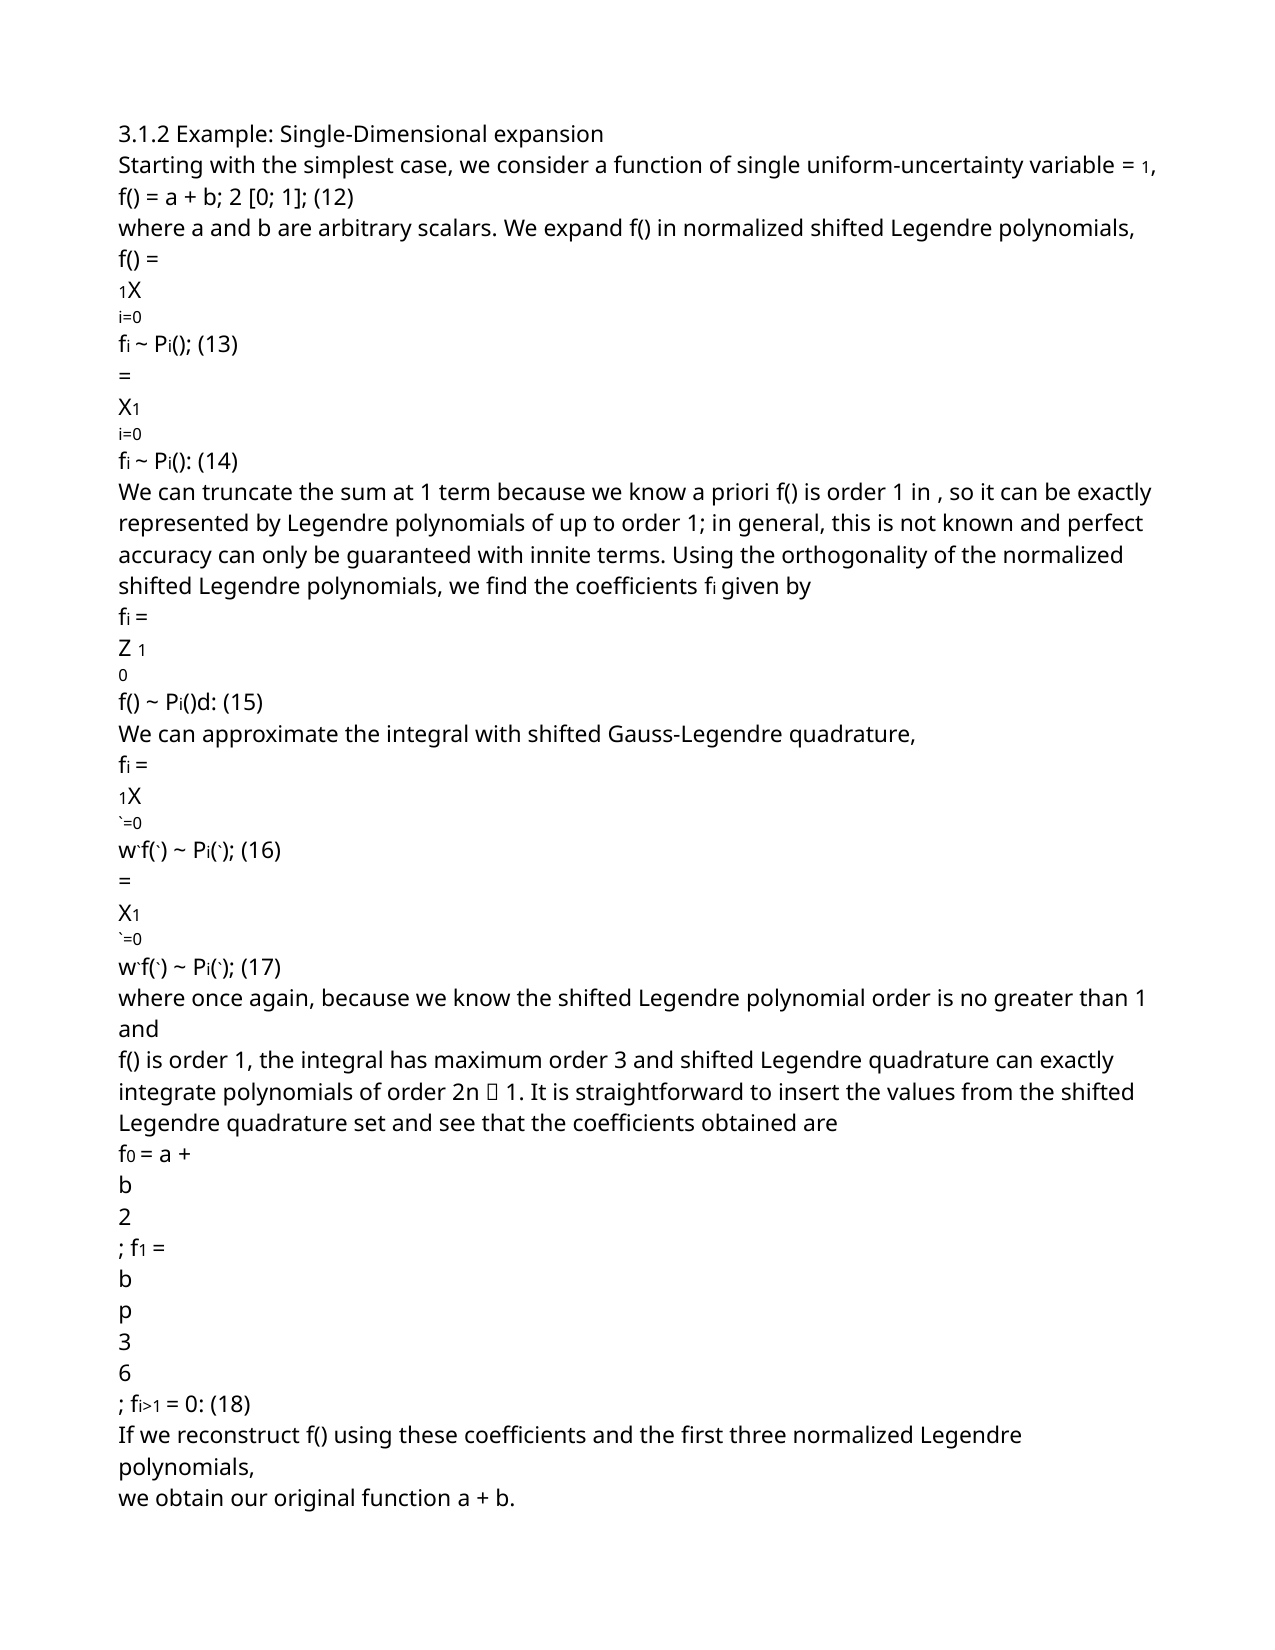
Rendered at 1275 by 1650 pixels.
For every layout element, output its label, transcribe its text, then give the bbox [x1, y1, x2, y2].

text `=0 [118, 811, 1157, 834]
text we obtain our original function a + b. [118, 1482, 1157, 1513]
text We can truncate the sum at 1 term because we know a priori f() is order 1 in , so it can be exactly [118, 476, 1157, 507]
text Starting with the simplest case, we consider a function of single uniform-uncertainty variable = 1, [118, 149, 1157, 181]
text represented by Legendre polynomials of up to order 1; in general, this is not known and perfect [118, 507, 1157, 538]
text 3 [118, 1325, 1157, 1357]
text where once again, because we know the shifted Legendre polynomial order is no greater than 1 and [118, 982, 1157, 1044]
text shifted Legendre polynomials, we find the coefficients fi given by [118, 570, 1157, 601]
text Legendre quadrature set and see that the coefficients obtained are [118, 1107, 1157, 1138]
text 1X [118, 780, 1157, 811]
text f() ~ Pi()d: (15) [118, 686, 1157, 717]
text = [118, 865, 1157, 896]
text 6 [118, 1357, 1157, 1388]
text f() is order 1, the integral has maximum order 3 and shifted Legendre quadrature can exactly [118, 1044, 1157, 1075]
text fi ~ Pi(); (13) [118, 328, 1157, 359]
text w`f(`) ~ Pi(`); (17) [118, 950, 1157, 982]
text = [118, 359, 1157, 391]
text ; fi>1 = 0: (18) [118, 1388, 1157, 1419]
text 1X [118, 274, 1157, 306]
text `=0 [118, 928, 1157, 950]
text fi = [118, 601, 1157, 632]
text f0 = a + [118, 1138, 1157, 1169]
text 2 [118, 1200, 1157, 1232]
text accuracy can only be guaranteed with innite terms. Using the orthogonality of the normalized [118, 538, 1157, 570]
text p [118, 1294, 1157, 1325]
text integrate polynomials of order 2n 􀀀 1. It is straightforward to insert the values from the shifted [118, 1075, 1157, 1107]
text fi = [118, 749, 1157, 780]
text 0 [118, 663, 1157, 686]
text i=0 [118, 306, 1157, 328]
text If we reconstruct f() using these coefficients and the first three normalized Legendre polynomials, [118, 1419, 1157, 1482]
text f() = [118, 243, 1157, 274]
text w`f(`) ~ Pi(`); (16) [118, 834, 1157, 865]
text where a and b are arbitrary scalars. We expand f() in normalized shifted Legendre polynomials, [118, 212, 1157, 243]
text i=0 [118, 422, 1157, 445]
text X1 [118, 896, 1157, 928]
text Z 1 [118, 632, 1157, 663]
text fi ~ Pi(): (14) [118, 445, 1157, 476]
text 3.1.2 Example: Single-Dimensional expansion [118, 118, 1157, 149]
text We can approximate the integral with shifted Gauss-Legendre quadrature, [118, 717, 1157, 749]
text X1 [118, 391, 1157, 422]
text b [118, 1263, 1157, 1294]
text ; f1 = [118, 1232, 1157, 1263]
text f() = a + b; 2 [0; 1]; (12) [118, 181, 1157, 212]
text b [118, 1169, 1157, 1200]
